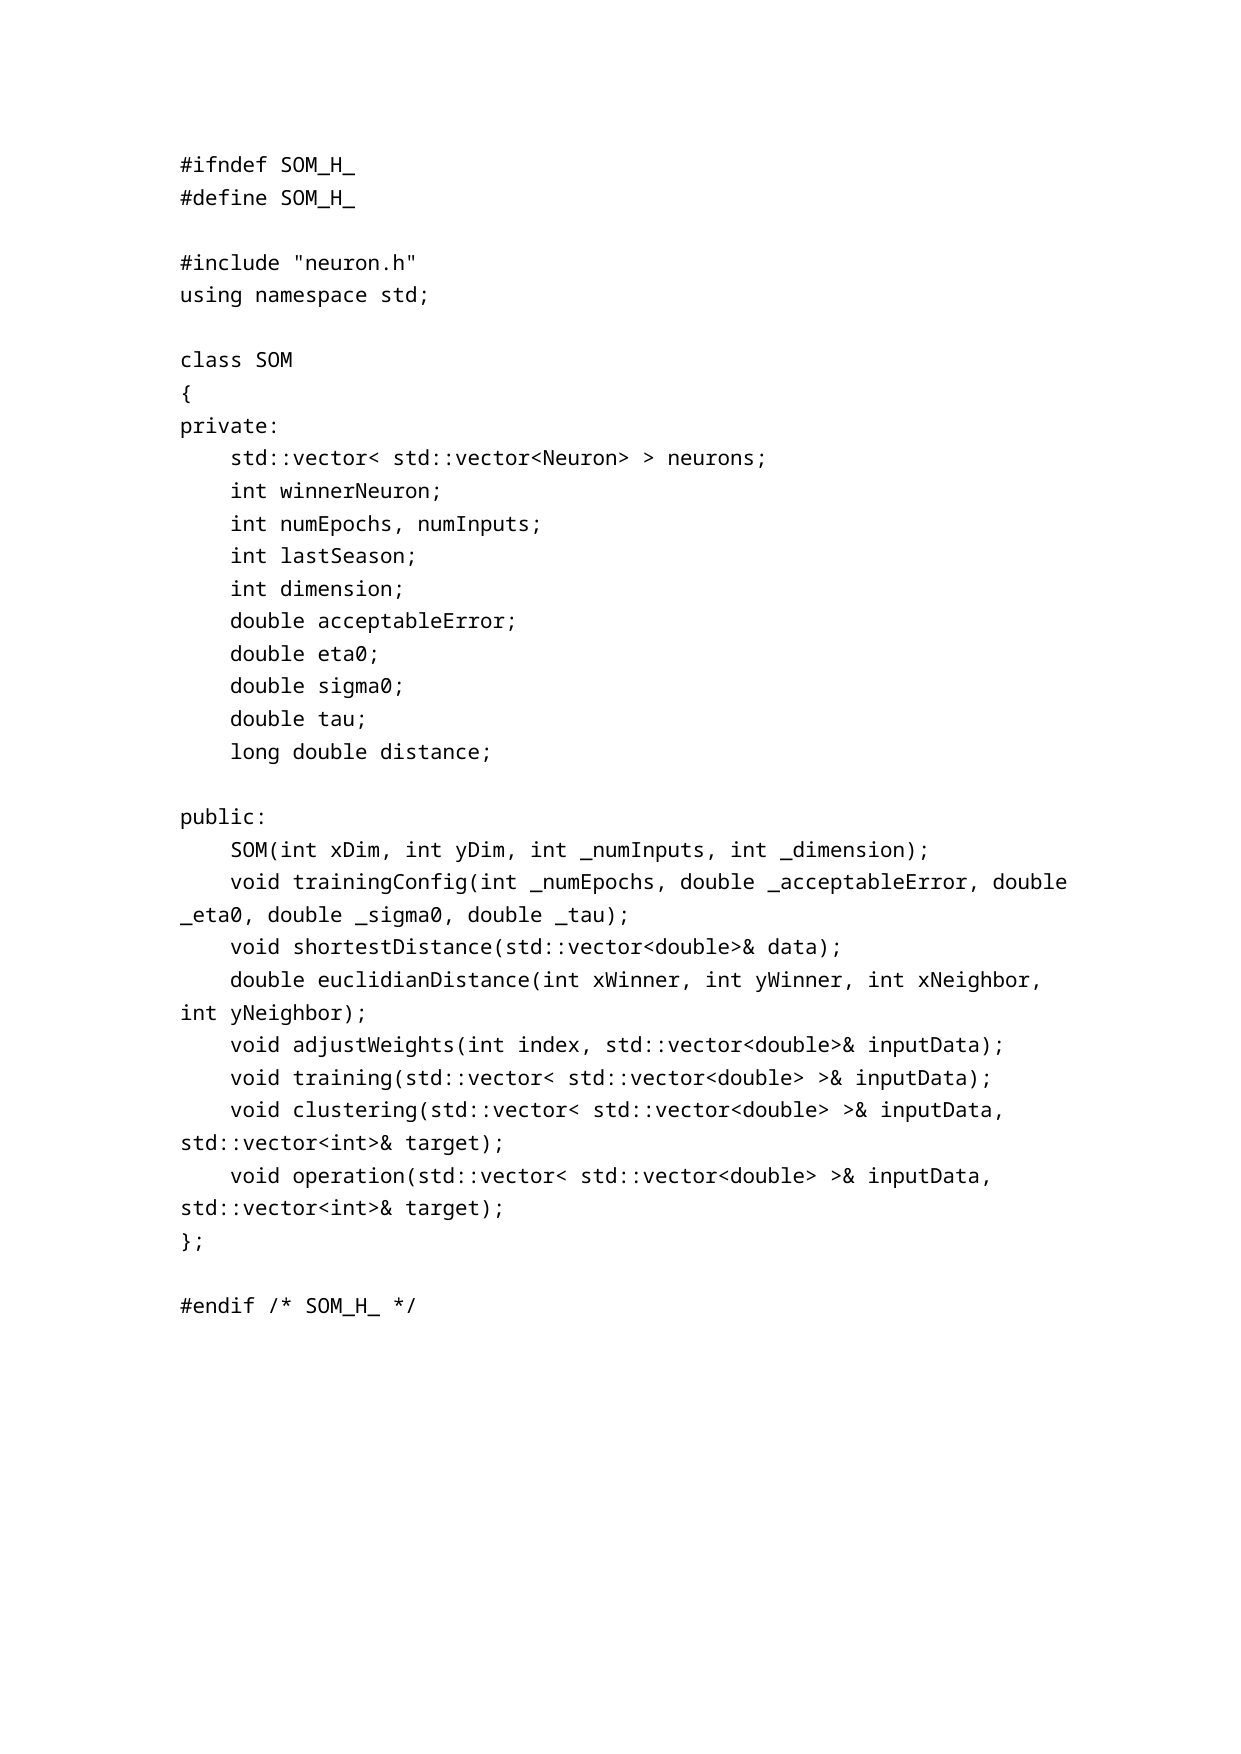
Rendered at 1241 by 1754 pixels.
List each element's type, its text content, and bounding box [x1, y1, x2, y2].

text void trainingConfig(int _numEpochs, double _acceptableError, double _eta0, double _sigma0, double _tau); [180, 867, 1091, 928]
text int winnerNeuron; [180, 476, 1091, 504]
text #endif /* SOM_H_ */ [180, 1291, 1091, 1319]
text double eta0; [180, 639, 1091, 667]
text int lastSeason; [180, 541, 1091, 570]
text #ifndef SOM_H_ [180, 150, 1091, 178]
text void shortestDistance(std::vector<double>& data); [180, 932, 1091, 961]
text public: [180, 802, 1091, 831]
text double euclidianDistance(int xWinner, int yWinner, int xNeighbor, int yNeighbor); [180, 965, 1091, 1026]
text SOM(int xDim, int yDim, int _numInputs, int _dimension); [180, 835, 1091, 863]
text #include "neuron.h" [180, 248, 1091, 276]
text void clustering(std::vector< std::vector<double> >& inputData, std::vector<int>& target); [180, 1096, 1091, 1157]
text private: [180, 411, 1091, 439]
text #define SOM_H_ [180, 183, 1091, 211]
text int numEpochs, numInputs; [180, 509, 1091, 537]
text void training(std::vector< std::vector<double> >& inputData); [180, 1063, 1091, 1091]
text void operation(std::vector< std::vector<double> >& inputData, std::vector<int>& target); [180, 1161, 1091, 1222]
text double tau; [180, 704, 1091, 733]
text using namespace std; [180, 280, 1091, 309]
text }; [180, 1226, 1091, 1254]
text std::vector< std::vector<Neuron> > neurons; [180, 443, 1091, 472]
text double acceptableError; [180, 606, 1091, 635]
text void adjustWeights(int index, std::vector<double>& inputData); [180, 1030, 1091, 1059]
text double sigma0; [180, 672, 1091, 700]
text int dimension; [180, 574, 1091, 602]
text long double distance; [180, 737, 1091, 765]
text class SOM [180, 346, 1091, 374]
text { [180, 378, 1091, 407]
